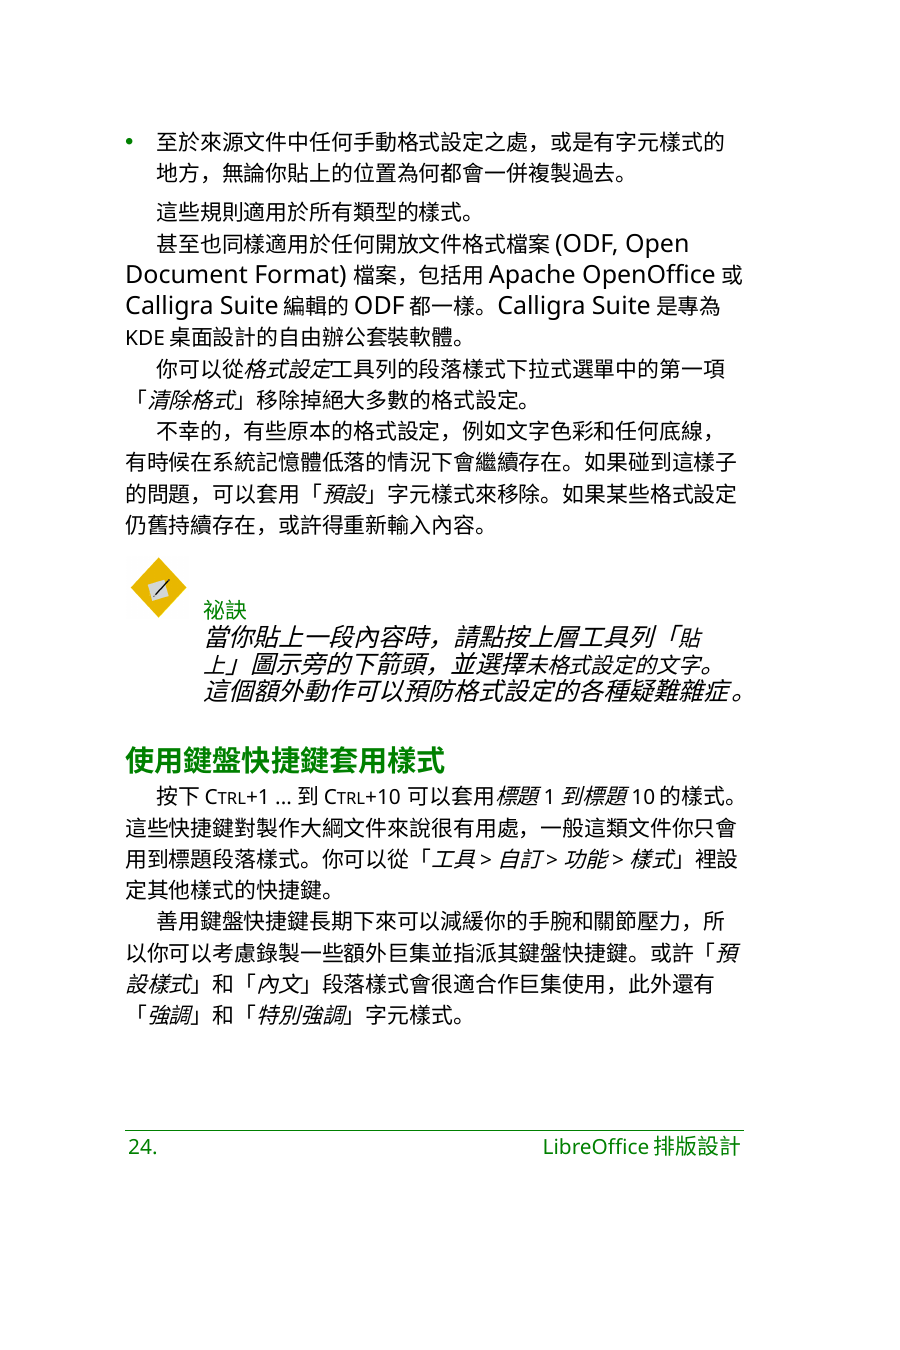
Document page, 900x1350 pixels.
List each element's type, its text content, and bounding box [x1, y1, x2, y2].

picture [126, 556, 189, 619]
text 這些規則適用於所有類型的樣式。 [125, 196, 744, 227]
text 甚至也同樣適用於任何開放文件格式檔案 (ODF, Open Document Format) 檔案，包括用Apache OpenOffice或Calligra Suite編輯的ODF都一樣。Calligra Suite是專為KDE桌面設計的自由辦公套裝軟體。 [125, 227, 744, 352]
list 至於來源文件中任何手動格式設定之處，或是有字元樣式的地方，無論你貼上的位置為何都會一併複製過去。 [125, 125, 744, 187]
text 當你貼上一段內容時，請點按上層工具列「貼上」圖示旁的下箭頭，並選擇未格式設定的文字。 這個額外動作可以預防格式設定的各種疑難雜症。 [203, 625, 744, 706]
text 你可以從格式設定工具列的段落樣式下拉式選單中的第一項「清除格式」移除掉絕大多數的格式設定。 [125, 352, 744, 414]
text 不幸的，有些原本的格式設定，例如文字色彩和任何底線，有時候在系統記憶體低落的情況下會繼續存在。如果碰到這樣子的問題，可以套用「預設」字元樣式來移除。如果某些格式設定仍舊持續存在，或許得重新輸入內容。 [125, 414, 744, 539]
list 祕訣 [125, 555, 744, 625]
text 按下Ctrl+1 ... 到Ctrl+10 可以套用標題 1 到標題 10的樣式。這些快捷鍵對製作大綱文件來說很有用處，一般這類文件你只會用到標題段落樣式。你可以從「工具 > 自訂 > 功能 > 樣式」裡設定其他樣式的快捷鍵。 [125, 780, 744, 905]
text 善用鍵盤快捷鍵長期下來可以減緩你的手腕和關節壓力，所以你可以考慮錄製一些額外巨集並指派其鍵盤快捷鍵。或許「預設樣式」和「內文」段落樣式會很適合作巨集使用，此外還有「強調」和「特別強調」字元樣式。 [125, 905, 744, 1030]
subtitle 使用鍵盤快捷鍵套用樣式 [125, 737, 744, 780]
